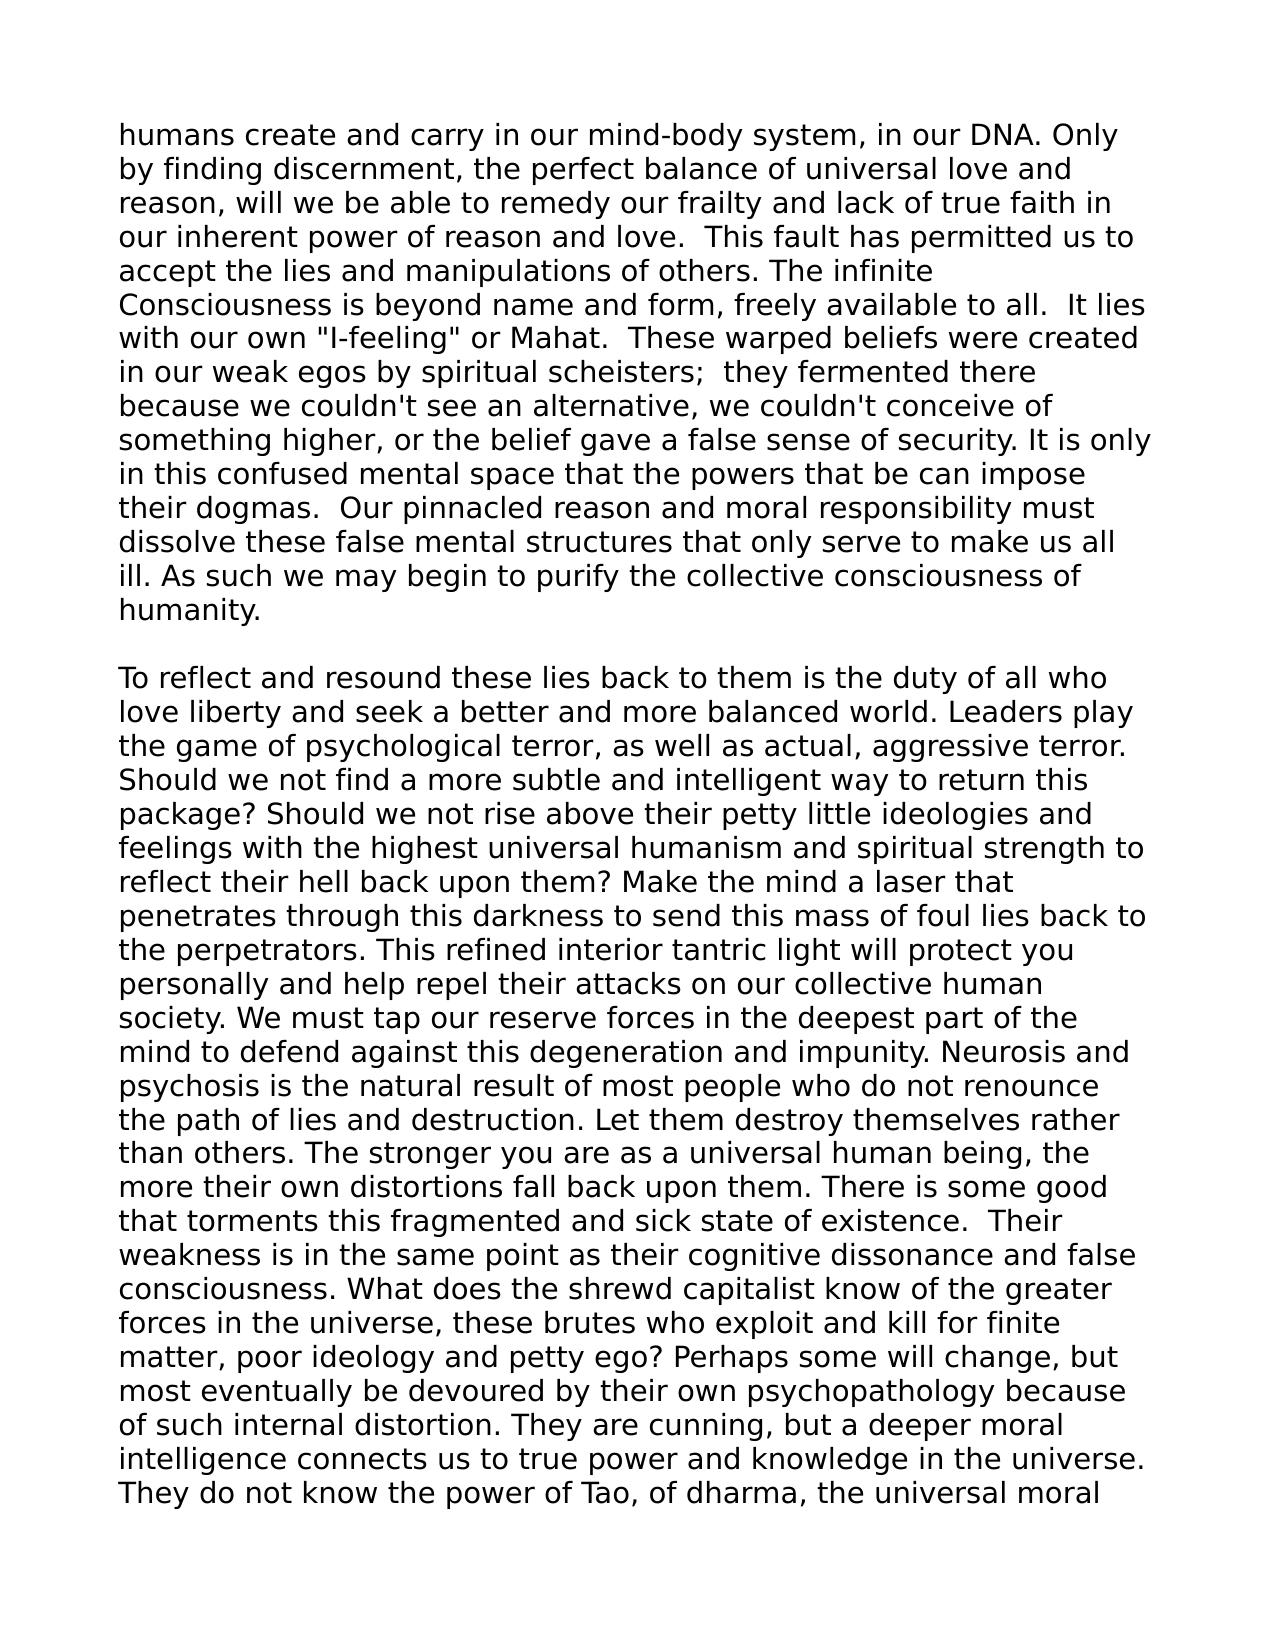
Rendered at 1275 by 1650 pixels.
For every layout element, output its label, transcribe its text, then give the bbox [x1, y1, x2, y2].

text To reflect and resound these lies back to them is the duty of all who love liberty and seek a better and more balanced world. Leaders play the game of psychological terror, as well as actual, aggressive terror. Should we not find a more subtle and intelligent way to return this package? Should we not rise above their petty little ideologies and feelings with the highest universal humanism and spiritual strength to reflect their hell back upon them? Make the mind a laser that penetrates through this darkness to send this mass of foul lies back to the perpetrators. This refined interior tantric light will protect you personally and help repel their attacks on our collective human society. We must tap our reserve forces in the deepest part of the mind to defend against this degeneration and impunity. Neurosis and psychosis is the natural result of most people who do not renounce the path of lies and destruction. Let them destroy themselves rather than others. The stronger you are as a universal human being, the more their own distortions fall back upon them. There is some good that torments this fragmented and sick state of existence. Their weakness is in the same point as their cognitive dissonance and false consciousness. What does the shrewd capitalist know of the greater forces in the universe, these brutes who exploit and kill for finite matter, poor ideology and petty ego? Perhaps some will change, but most eventually be devoured by their own psychopathology because of such internal distortion. They are cunning, but a deeper moral intelligence connects us to true power and knowledge in the universe. They do not know the power of Tao, of dharma, the universal moral [118, 661, 1157, 1510]
text humans create and carry in our mind-body system, in our DNA. Only by finding discernment, the perfect balance of universal love and reason, will we be able to remedy our frailty and lack of true faith in our inherent power of reason and love. This fault has permitted us to accept the lies and manipulations of others. The infinite Consciousness is beyond name and form, freely available to all. It lies with our own "I-feeling" or Mahat. These warped beliefs were created in our weak egos by spiritual scheisters; they fermented there because we couldn't see an alternative, we couldn't conceive of something higher, or the belief gave a false sense of security. It is only in this confused mental space that the powers that be can impose their dogmas. Our pinnacled reason and moral responsibility must dissolve these false mental structures that only serve to make us all ill. As such we may begin to purify the collective consciousness of humanity. [118, 118, 1157, 627]
